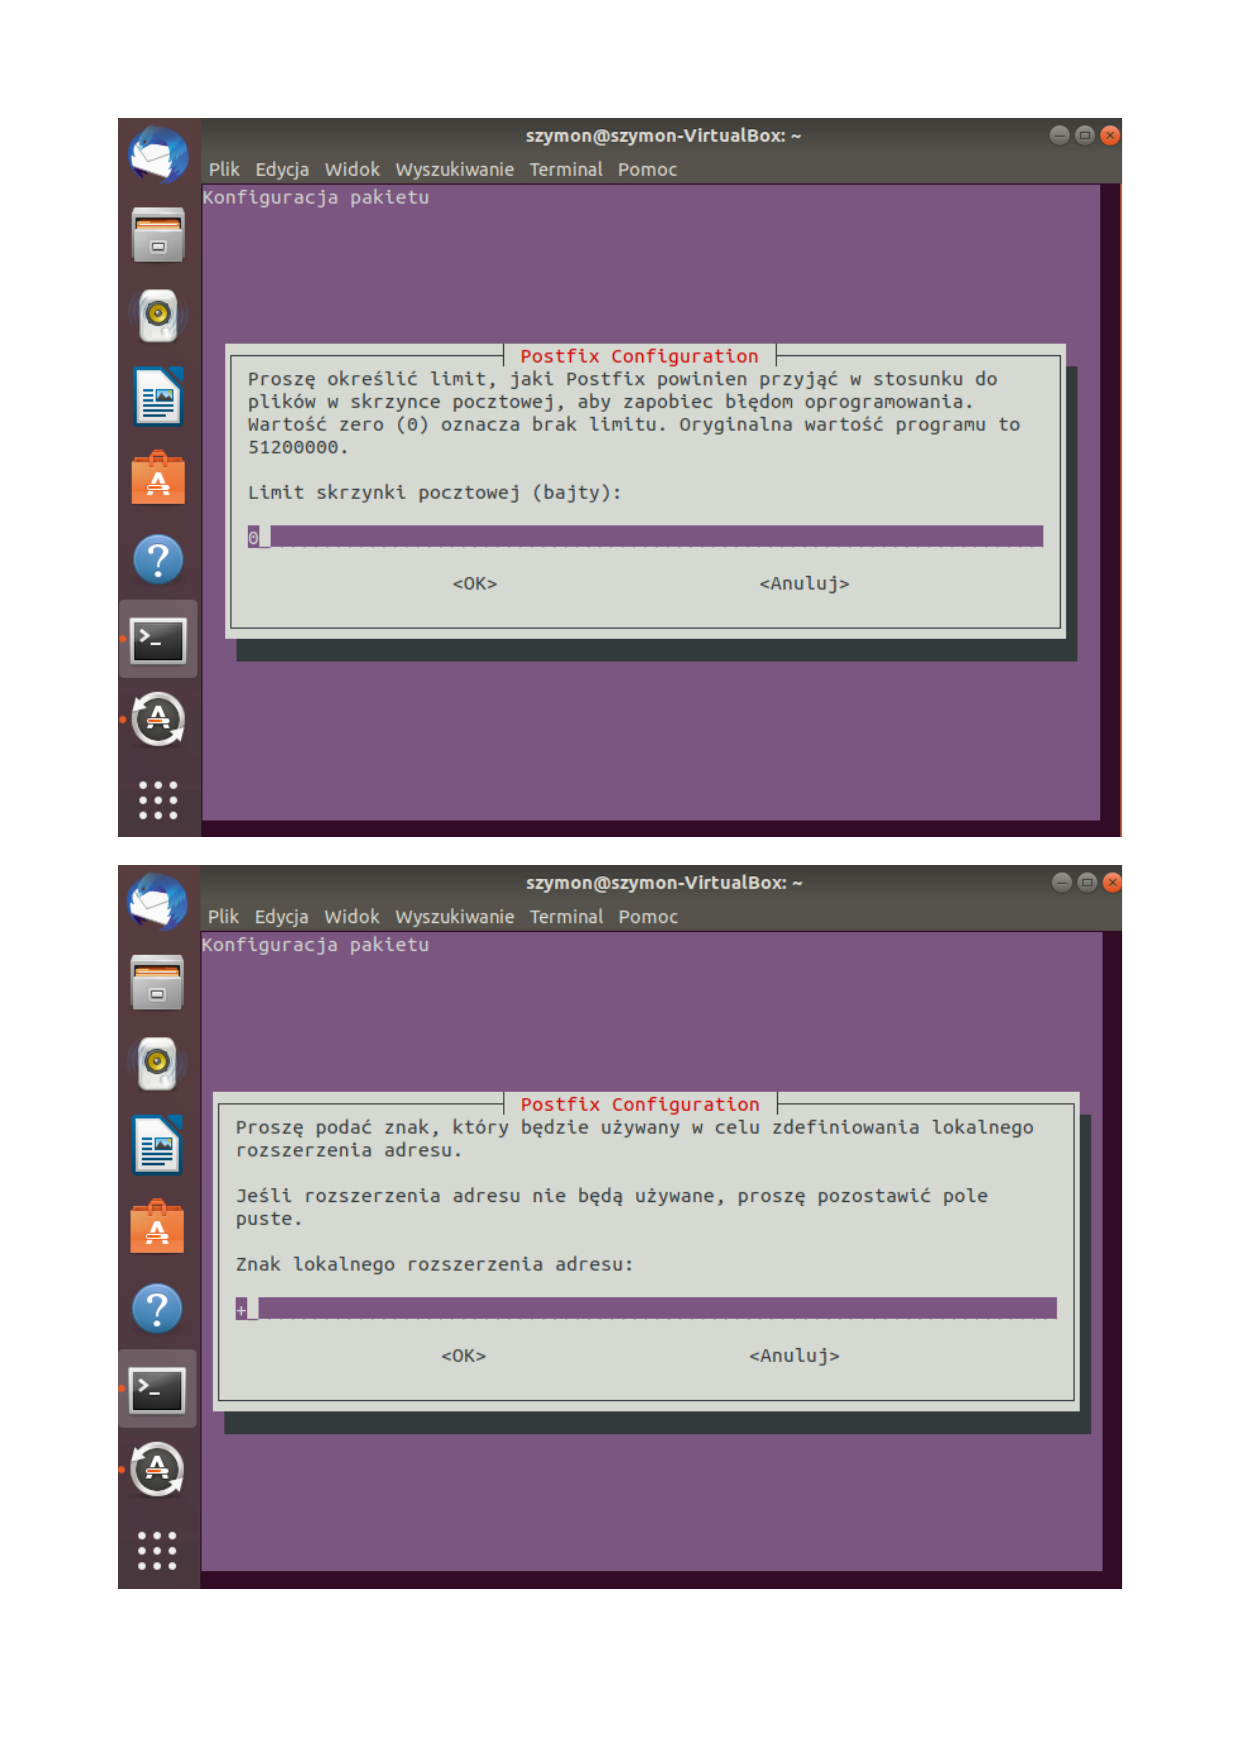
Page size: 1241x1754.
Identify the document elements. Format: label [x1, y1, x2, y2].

picture [118, 118, 1123, 837]
picture [118, 865, 1123, 1589]
